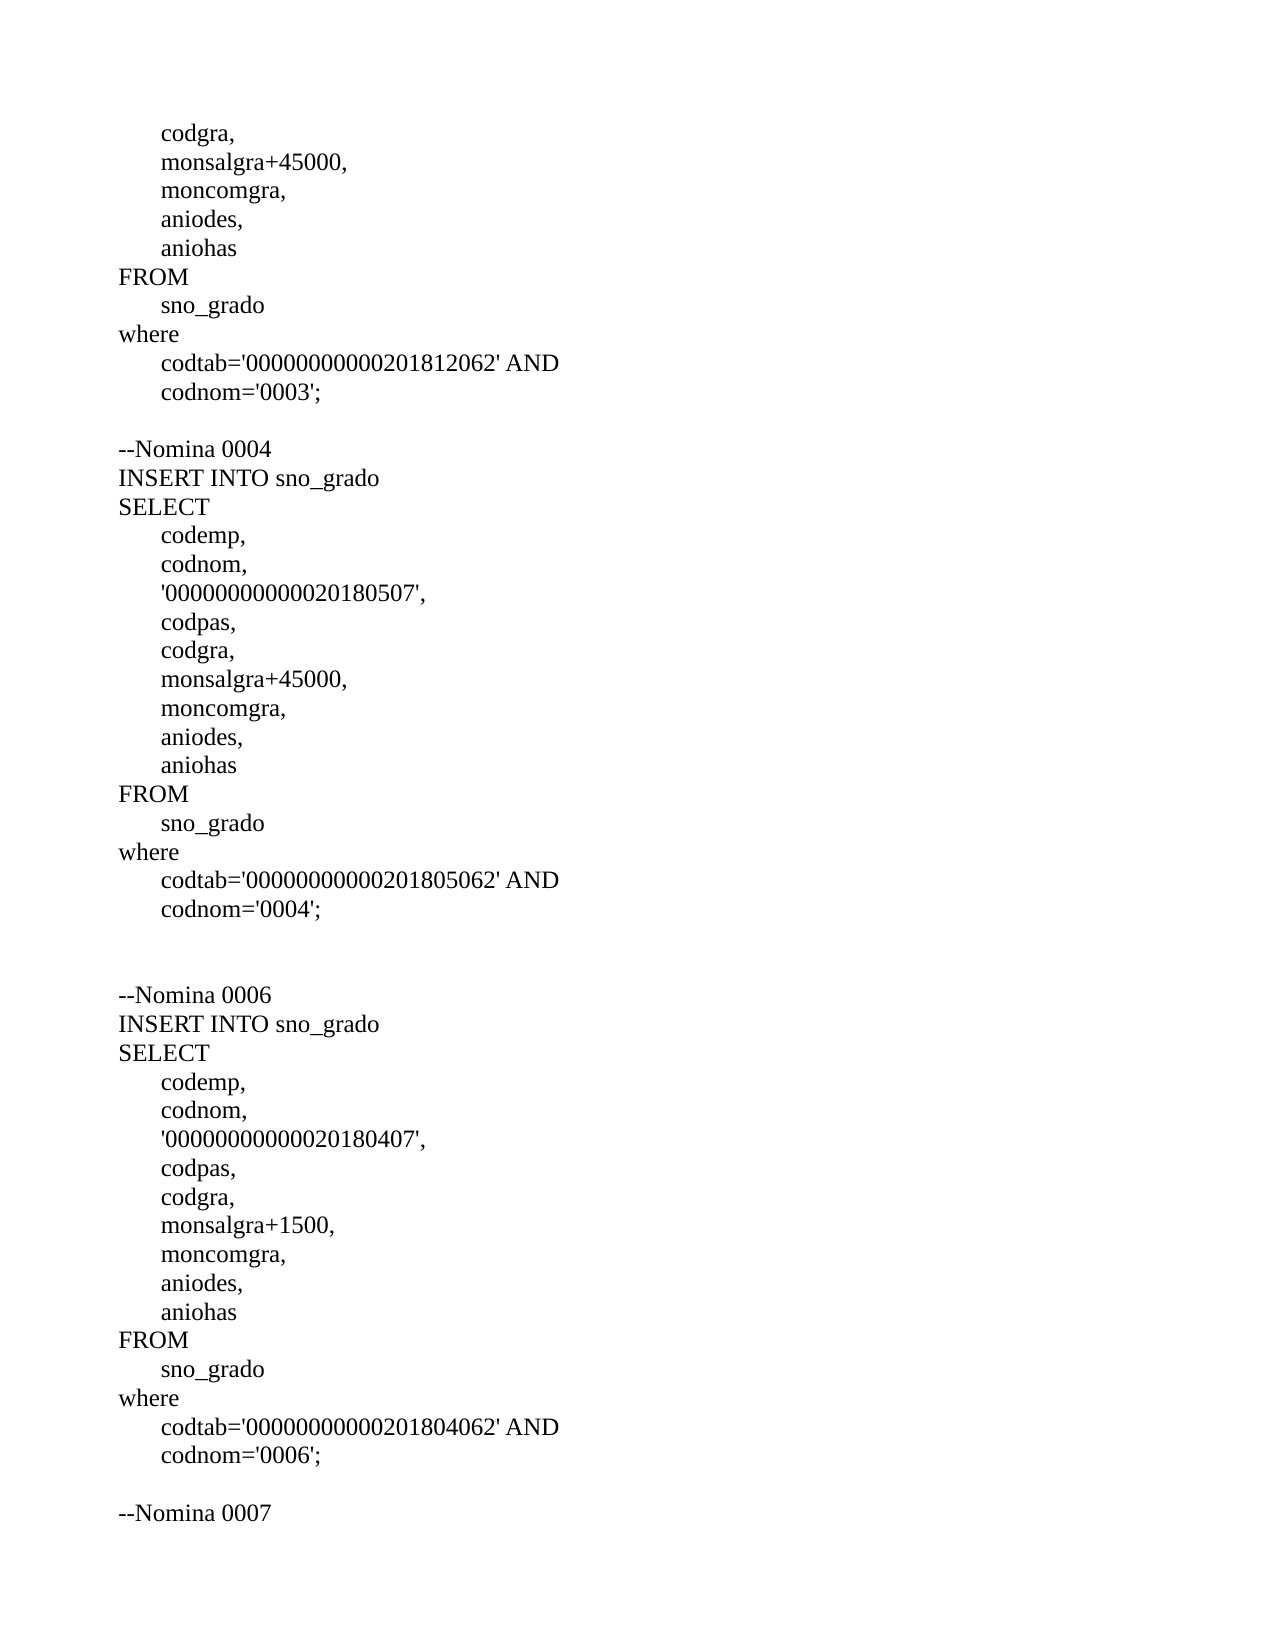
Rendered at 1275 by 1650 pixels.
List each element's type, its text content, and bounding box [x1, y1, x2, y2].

text codtab='00000000000201805062' AND [118, 866, 1157, 894]
text codtab='00000000000201812062' AND [118, 348, 1157, 377]
text where [118, 319, 1157, 348]
text sno_grado [118, 1354, 1157, 1383]
text moncomgra, [118, 693, 1157, 722]
text codnom='0006'; [118, 1441, 1157, 1469]
text codtab='00000000000201804062' AND [118, 1412, 1157, 1441]
text aniodes, [118, 204, 1157, 233]
text SELECT [118, 1038, 1157, 1067]
text aniohas [118, 233, 1157, 262]
text where [118, 837, 1157, 866]
text where [118, 1383, 1157, 1412]
text --Nomina 0007 [118, 1498, 1157, 1527]
text codemp, [118, 521, 1157, 549]
text INSERT INTO sno_grado [118, 1009, 1157, 1038]
text sno_grado [118, 291, 1157, 319]
text aniodes, [118, 1268, 1157, 1297]
text SELECT [118, 492, 1157, 521]
text codgra, [118, 1182, 1157, 1211]
text codnom='0003'; [118, 377, 1157, 406]
text sno_grado [118, 808, 1157, 837]
text aniodes, [118, 722, 1157, 751]
text --Nomina 0004 [118, 434, 1157, 463]
text moncomgra, [118, 176, 1157, 204]
text '00000000000020180507', [118, 578, 1157, 607]
text monsalgra+45000, [118, 664, 1157, 693]
text codgra, [118, 118, 1157, 147]
text codnom, [118, 549, 1157, 578]
text FROM [118, 779, 1157, 808]
text monsalgra+1500, [118, 1211, 1157, 1239]
text codnom, [118, 1096, 1157, 1124]
text FROM [118, 262, 1157, 291]
text monsalgra+45000, [118, 147, 1157, 176]
text codpas, [118, 607, 1157, 636]
text aniohas [118, 751, 1157, 779]
text codgra, [118, 636, 1157, 664]
text codpas, [118, 1153, 1157, 1182]
text aniohas [118, 1297, 1157, 1326]
text codemp, [118, 1067, 1157, 1096]
text FROM [118, 1326, 1157, 1354]
text codnom='0004'; [118, 894, 1157, 923]
text INSERT INTO sno_grado [118, 463, 1157, 492]
text --Nomina 0006 [118, 981, 1157, 1009]
text '00000000000020180407', [118, 1124, 1157, 1153]
text moncomgra, [118, 1239, 1157, 1268]
